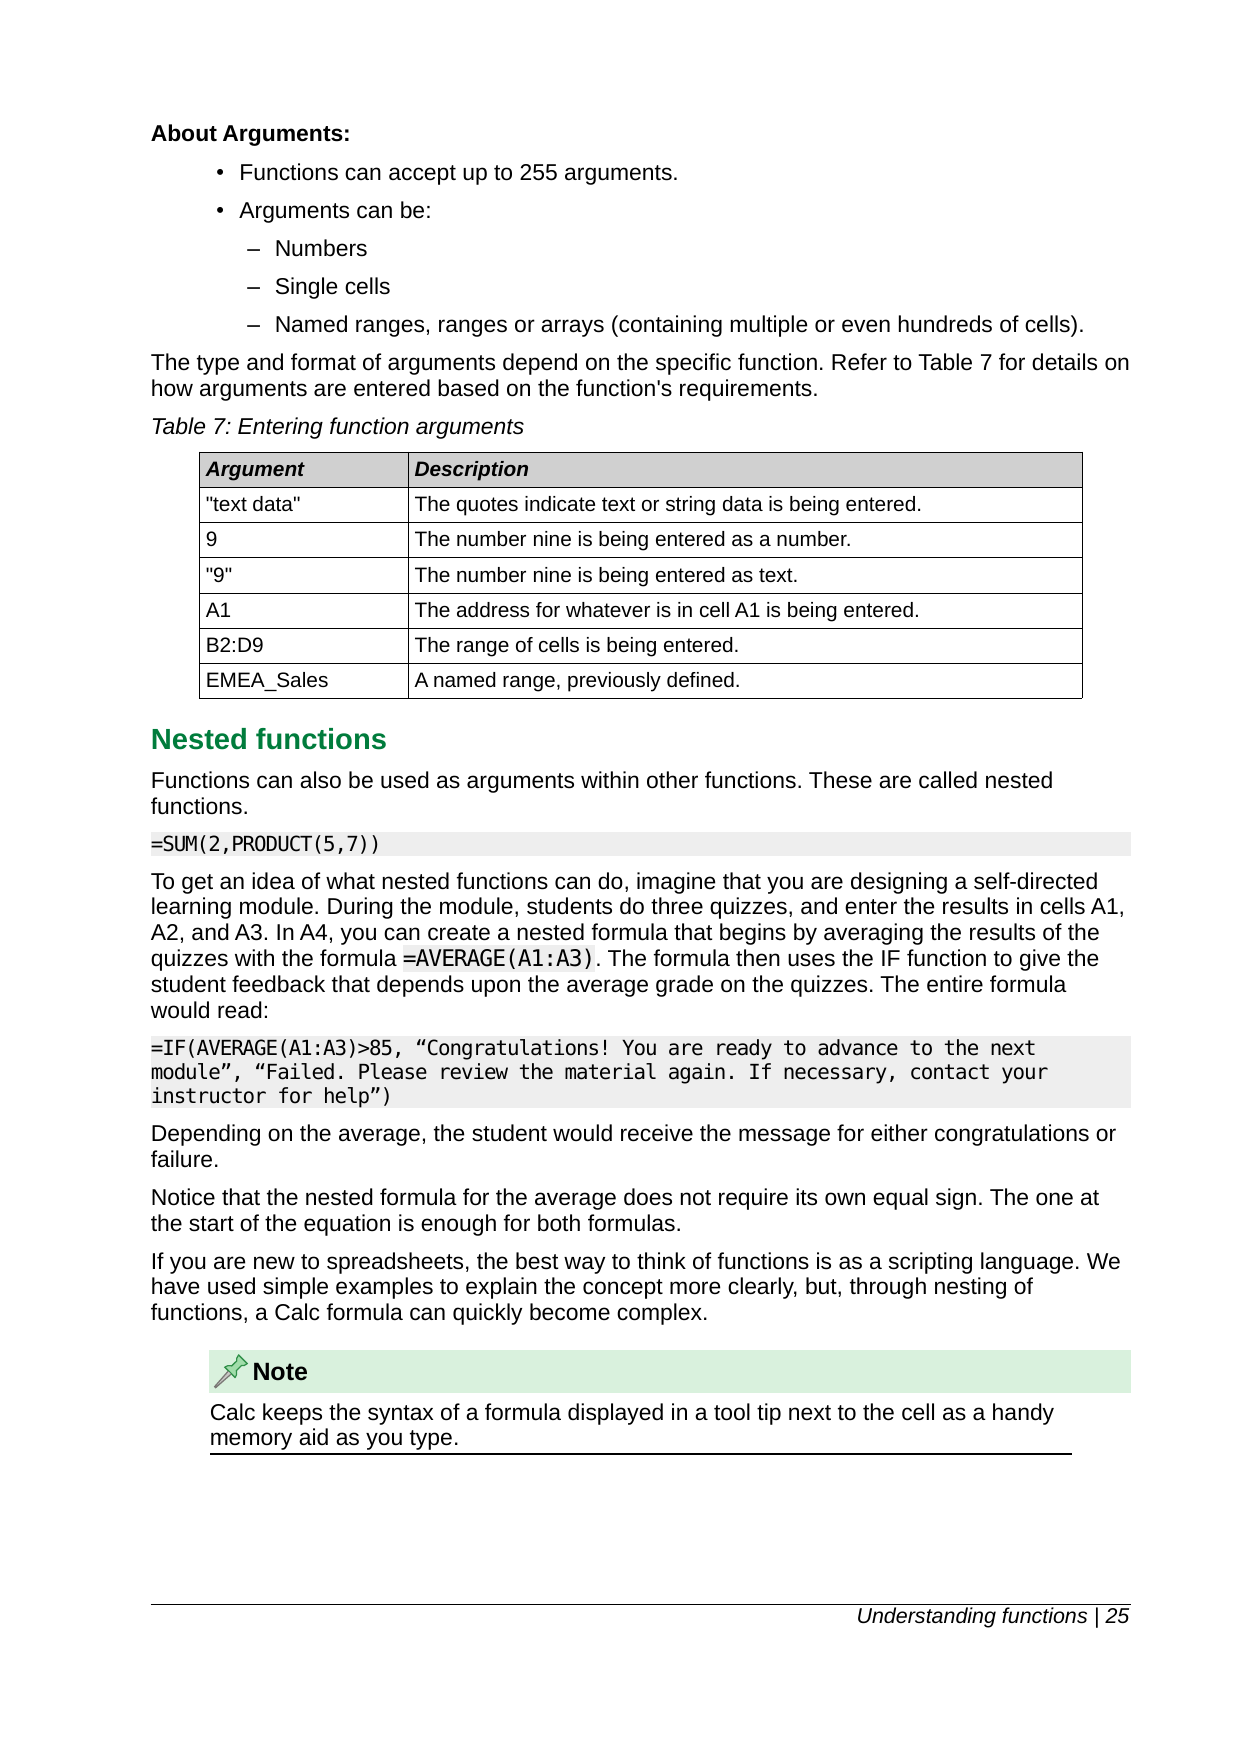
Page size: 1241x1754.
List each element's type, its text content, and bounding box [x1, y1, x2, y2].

list Numbers [260, 235, 1131, 261]
text Calc keeps the syntax of a formula displayed in a tool tip next to the cell as a handy memory aid as you type. [209, 1399, 1072, 1455]
list About Arguments: [151, 121, 1131, 147]
text Depending on the average, the student would receive the message for either congratulations or failure. [151, 1121, 1131, 1172]
table_cell A1 [200, 594, 408, 628]
table_cell "9" [200, 558, 408, 592]
table_cell "text data" [200, 488, 408, 522]
table_cell EMEA_Sales [200, 664, 408, 698]
table_cell The quotes indicate text or string data is being entered. [409, 488, 1082, 522]
list Single cells [260, 273, 1131, 299]
table_cell 9 [200, 523, 408, 557]
table_cell B2:D9 [200, 629, 408, 663]
subtitle Note [209, 1350, 1131, 1393]
text Notice that the nested formula for the average does not require its own equal sign. The one at the start of the equation is enough for both formulas. [151, 1184, 1131, 1236]
table_header Description [409, 453, 1082, 487]
subtitle Nested functions [151, 723, 1131, 756]
table_cell A named range, previously defined. [409, 664, 1082, 698]
text To get an idea of what nested functions can do, imagine that you are designing a self-directed learning module. During the module, students do three quizzes, and enter the results in cells A1, A2, and A3. In A4, you can create a nested formula that begins by averaging the results of the quizzes with the formula =AVERAGE(A1:A3). The formula then uses the IF function to give the student feedback that depends upon the average grade on the quizzes. The entire formula would read: [151, 868, 1131, 1023]
text Functions can also be used as arguments within other functions. These are called nested functions. [151, 768, 1131, 819]
text If you are new to spreadsheets, the best way to think of functions is as a scripting language. We have used simple examples to explain the concept more clearly, but, through nesting of functions, a Calc formula can quickly become complex. [151, 1248, 1131, 1325]
table_cell The number nine is being entered as text. [409, 558, 1082, 592]
table_cell The number nine is being entered as a number. [409, 523, 1082, 557]
text The type and format of arguments depend on the specific function. Refer to Table 7 for details on how arguments are entered based on the function's requirements. [151, 350, 1131, 401]
list Named ranges, ranges or arrays (containing multiple or even hundreds of cells). [260, 312, 1131, 337]
table_header Argument [200, 453, 408, 487]
table_cell The address for whatever is in cell A1 is being entered. [409, 594, 1082, 628]
list Functions can accept up to 255 arguments. [224, 159, 1131, 185]
table_cell The range of cells is being entered. [409, 629, 1082, 663]
list Arguments can be: [224, 197, 1131, 223]
text =IF(AVERAGE(A1:A3)>85, “Congratulations! You are ready to advance to the next module”, “Failed. Please review the material again. If necessary, contact your instructor for help”) [394, 1036, 1131, 1108]
text Table 7: Entering function arguments [151, 413, 1131, 439]
text =SUM(2,PRODUCT(5,7)) [382, 832, 1131, 856]
